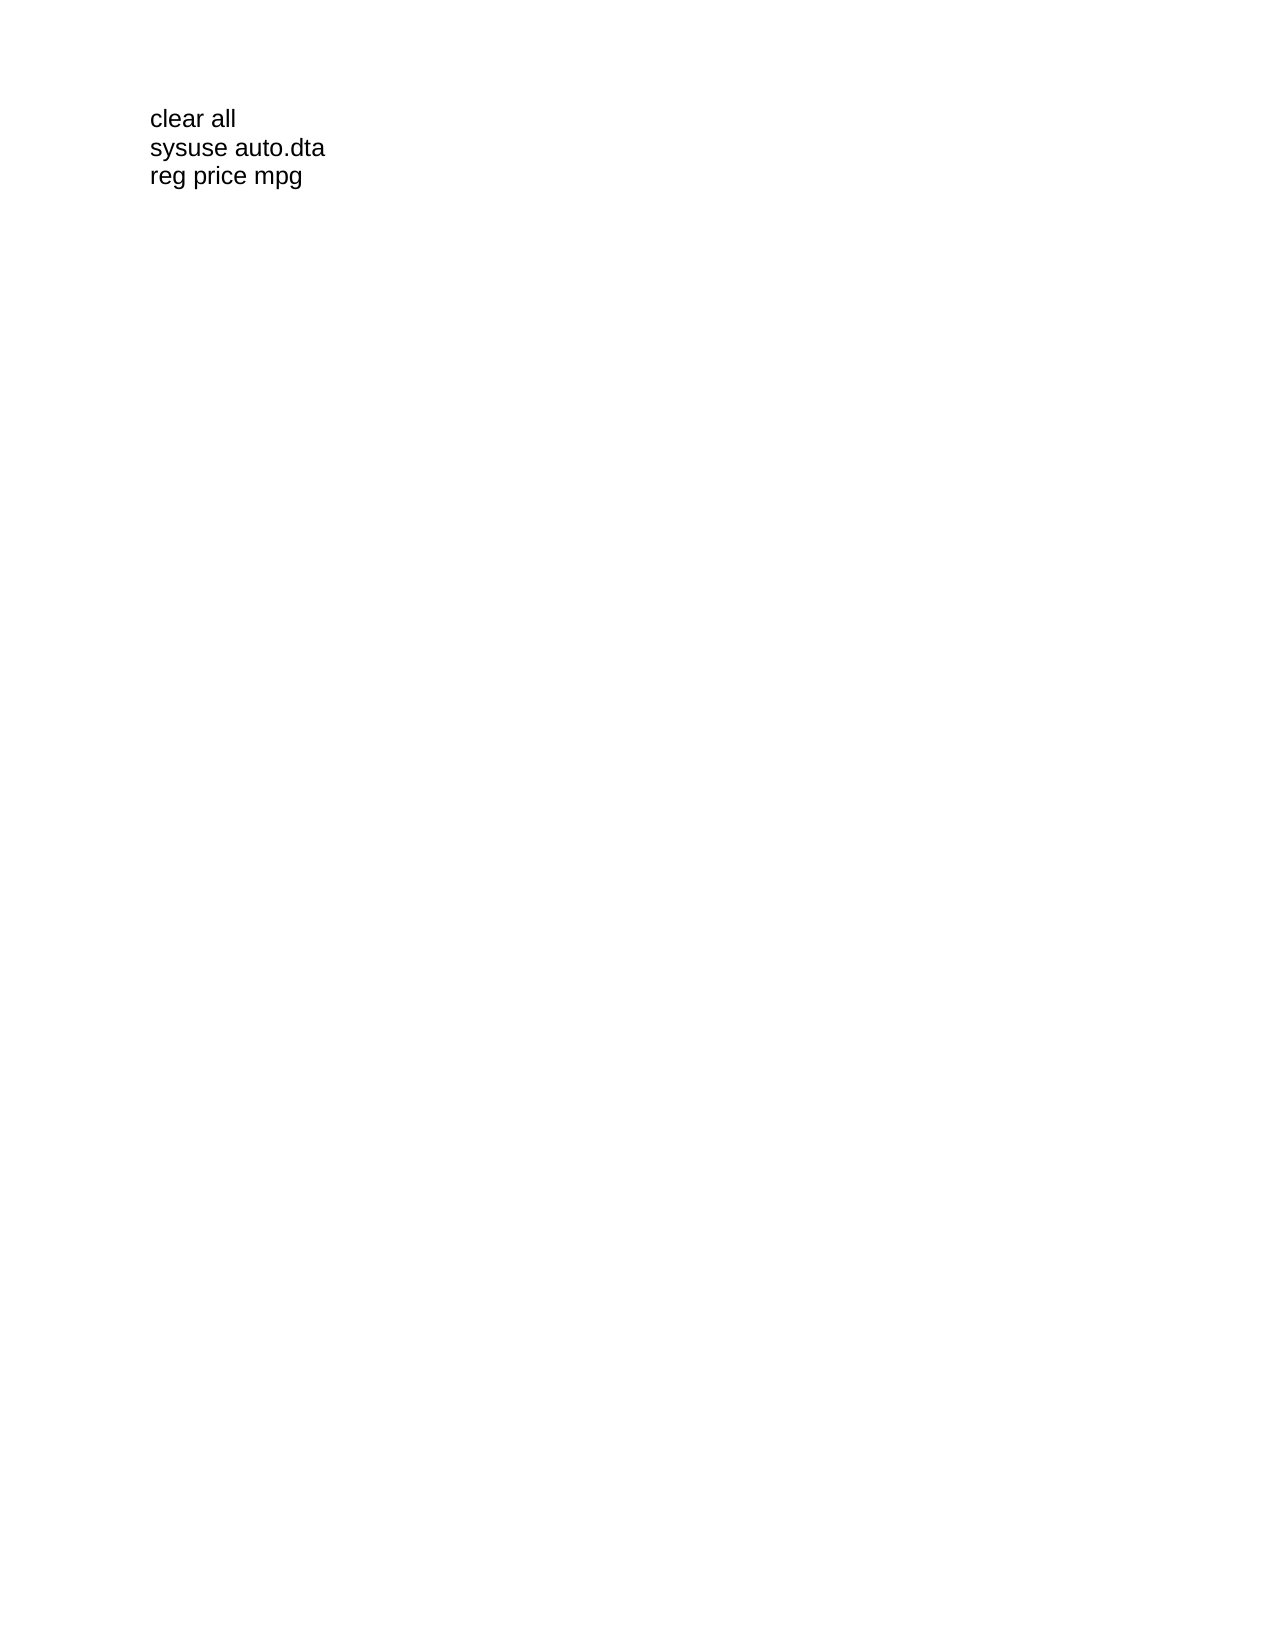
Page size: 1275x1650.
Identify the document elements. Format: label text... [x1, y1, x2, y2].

text sysuse auto.dta [150, 132, 1125, 161]
text clear all [150, 104, 1125, 132]
text reg price mpg [150, 161, 1125, 190]
